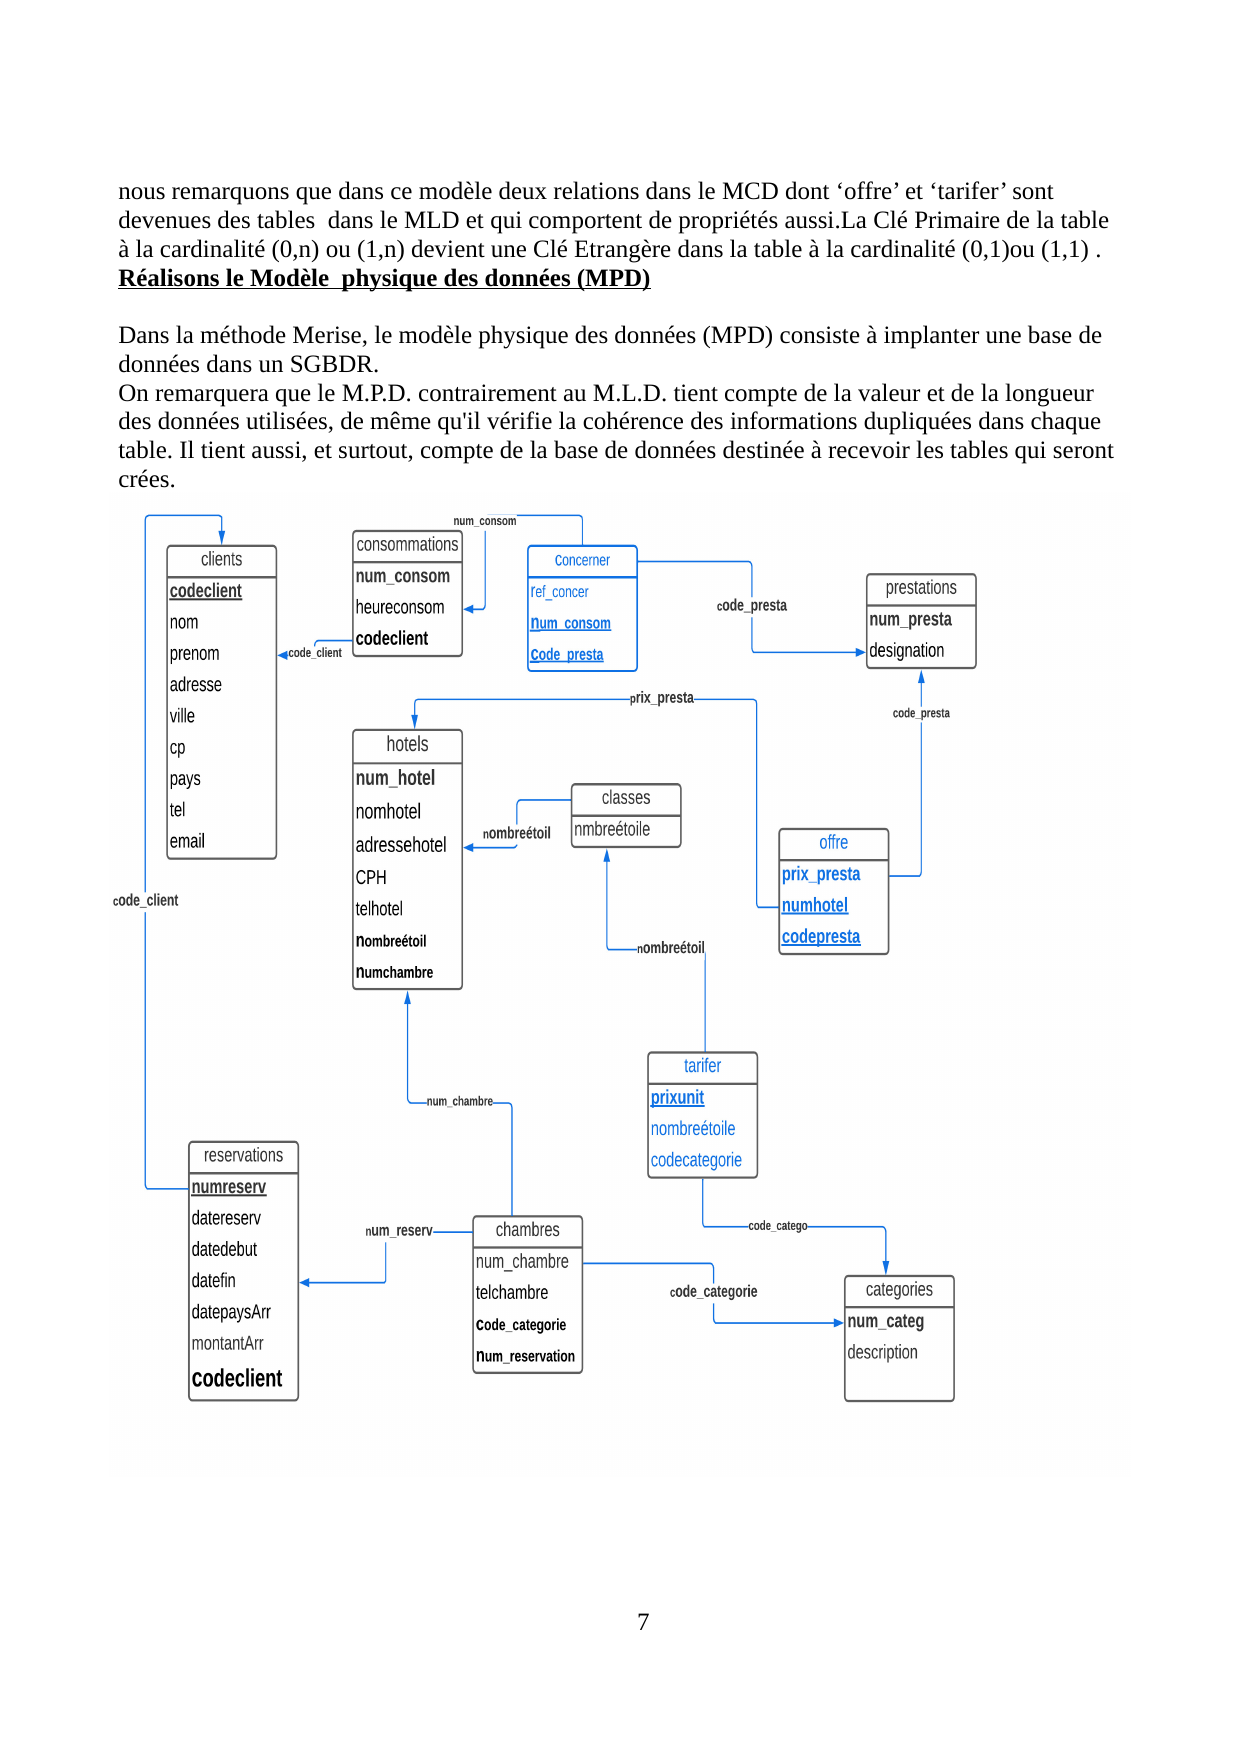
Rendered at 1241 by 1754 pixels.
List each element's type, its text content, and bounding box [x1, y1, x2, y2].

picture [109, 492, 1131, 1477]
text Dans la méthode Merise, le modèle physique des données (MPD) consiste à implanter une base de données dans un SGBDR. [118, 320, 1122, 378]
text On remarquera que le M.P.D. contrairement au M.L.D. tient compte de la valeur et de la longueur des données utilisées, de même qu'il vérifie la cohérence des informations dupliquées dans chaque table. Il tient aussi, et surtout, compte de la base de données destinée à recevoir les tables qui seront crées. [118, 378, 1122, 492]
text nous remarquons que dans ce modèle deux relations dans le MCD dont ‘offre’ et ‘tarifer’ sont devenues des tables dans le MLD et qui comportent de propriétés aussi.La Clé Primaire de la table à la cardinalité (0,n) ou (1,n) devient une Clé Etrangère dans la table à la cardinalité (0,1)ou (1,1) . [118, 176, 1122, 263]
text Réalisons le Modèle physique des données (MPD) [118, 263, 1122, 291]
